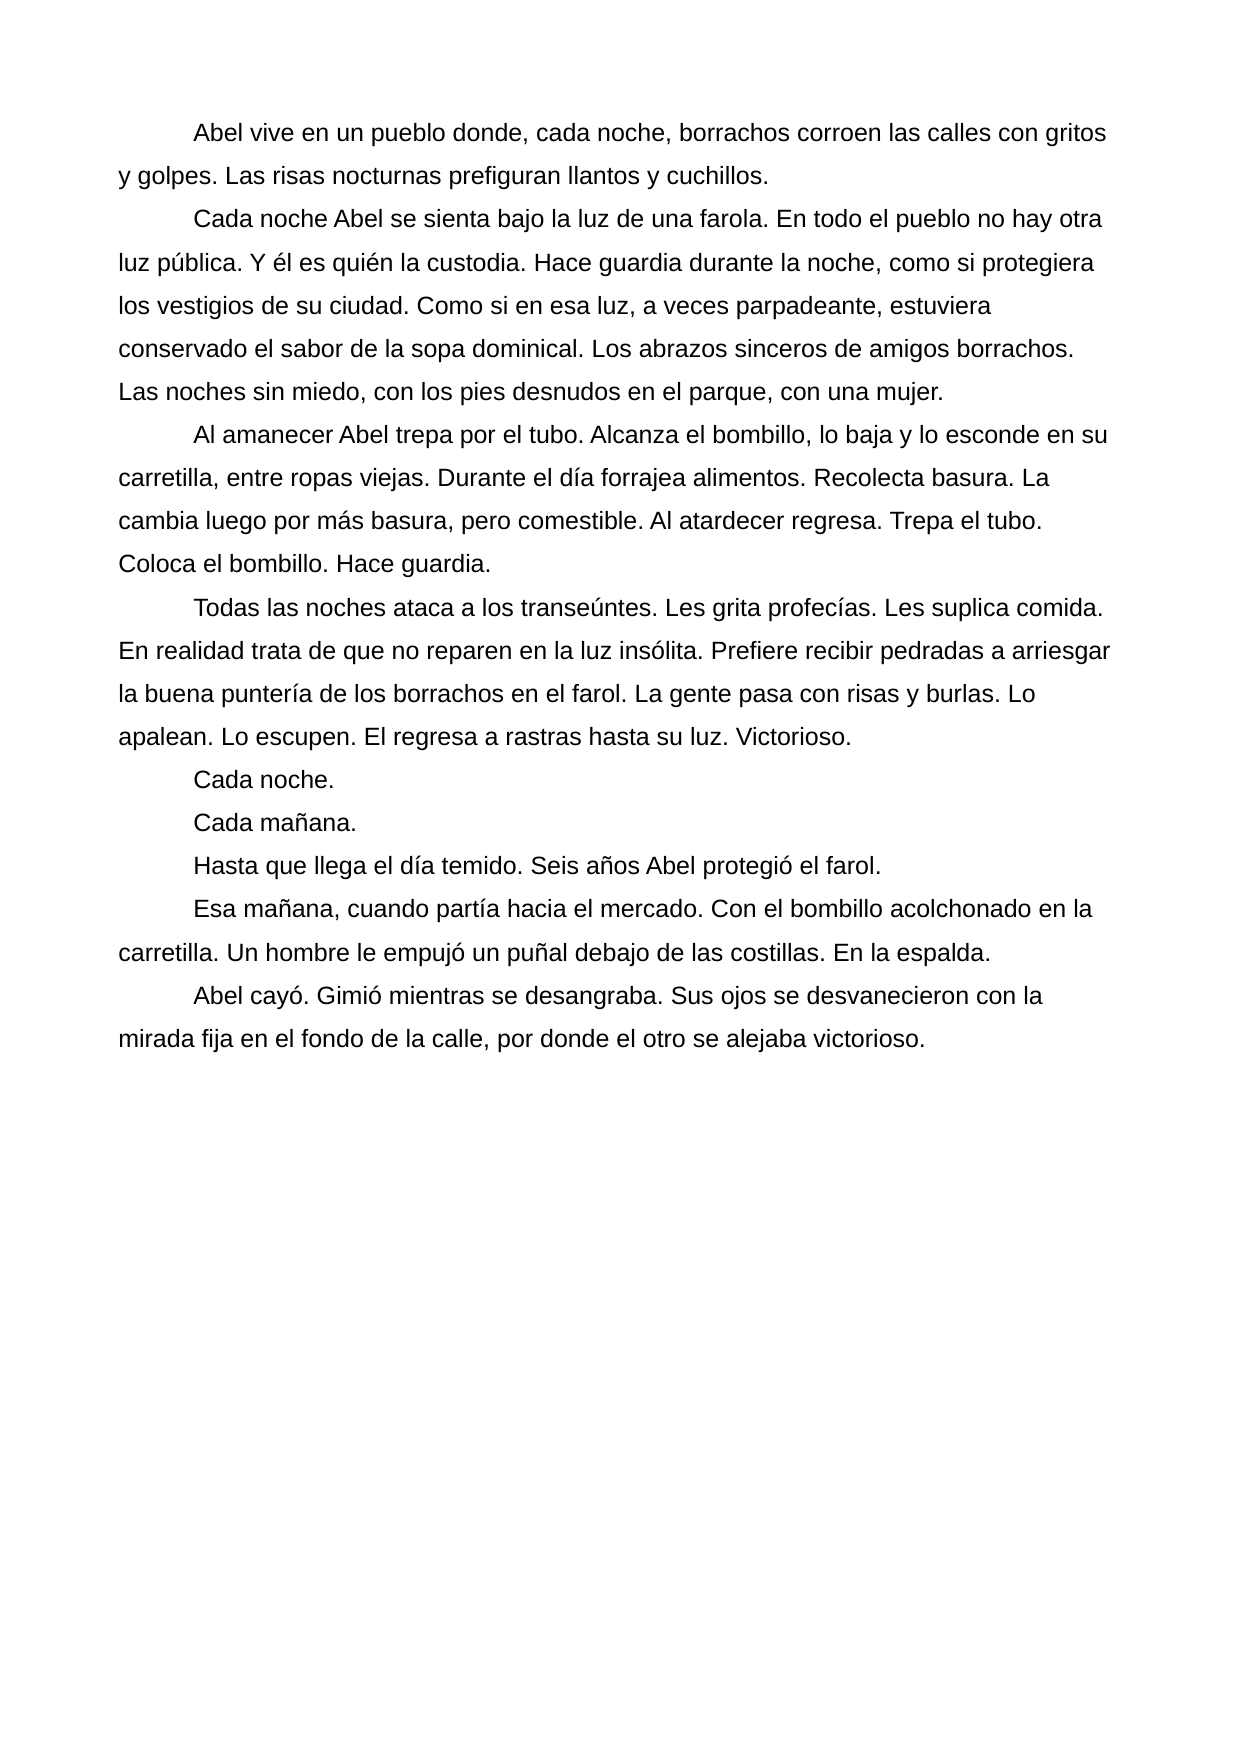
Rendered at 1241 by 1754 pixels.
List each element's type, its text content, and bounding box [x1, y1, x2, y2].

text Cada noche. [118, 765, 1122, 794]
text Cada mañana. [118, 808, 1122, 837]
text Esa mañana, cuando partía hacia el mercado. Con el bombillo acolchonado en la carretilla. Un hombre le empujó un puñal debajo de las costillas. En la espalda. [118, 894, 1122, 966]
text Hasta que llega el día temido. Seis años Abel protegió el farol. [118, 851, 1122, 880]
text Abel cayó. Gimió mientras se desangraba. Sus ojos se desvanecieron con la mirada fija en el fondo de la calle, por donde el otro se alejaba victorioso. [118, 981, 1122, 1052]
text Cada noche Abel se sienta bajo la luz de una farola. En todo el pueblo no hay otra luz pública. Y él es quién la custodia. Hace guardia durante la noche, como si protegiera los vestigios de su ciudad. Como si en esa luz, a veces parpadeante, estuviera conservado el sabor de la sopa dominical. Los abrazos sinceros de amigos borrachos. Las noches sin miedo, con los pies desnudos en el parque, con una mujer. [118, 204, 1122, 406]
text Abel vive en un pueblo donde, cada noche, borrachos corroen las calles con gritos y golpes. Las risas nocturnas prefiguran llantos y cuchillos. [118, 118, 1122, 190]
text Todas las noches ataca a los transeúntes. Les grita profecías. Les suplica comida. En realidad trata de que no reparen en la luz insólita. Prefiere recibir pedradas a arriesgar la buena puntería de los borrachos en el farol. La gente pasa con risas y burlas. Lo apalean. Lo escupen. El regresa a rastras hasta su luz. Victorioso. [118, 592, 1122, 751]
text Al amanecer Abel trepa por el tubo. Alcanza el bombillo, lo baja y lo esconde en su carretilla, entre ropas viejas. Durante el día forrajea alimentos. Recolecta basura. La cambia luego por más basura, pero comestible. Al atardecer regresa. Trepa el tubo. Coloca el bombillo. Hace guardia. [118, 420, 1122, 578]
